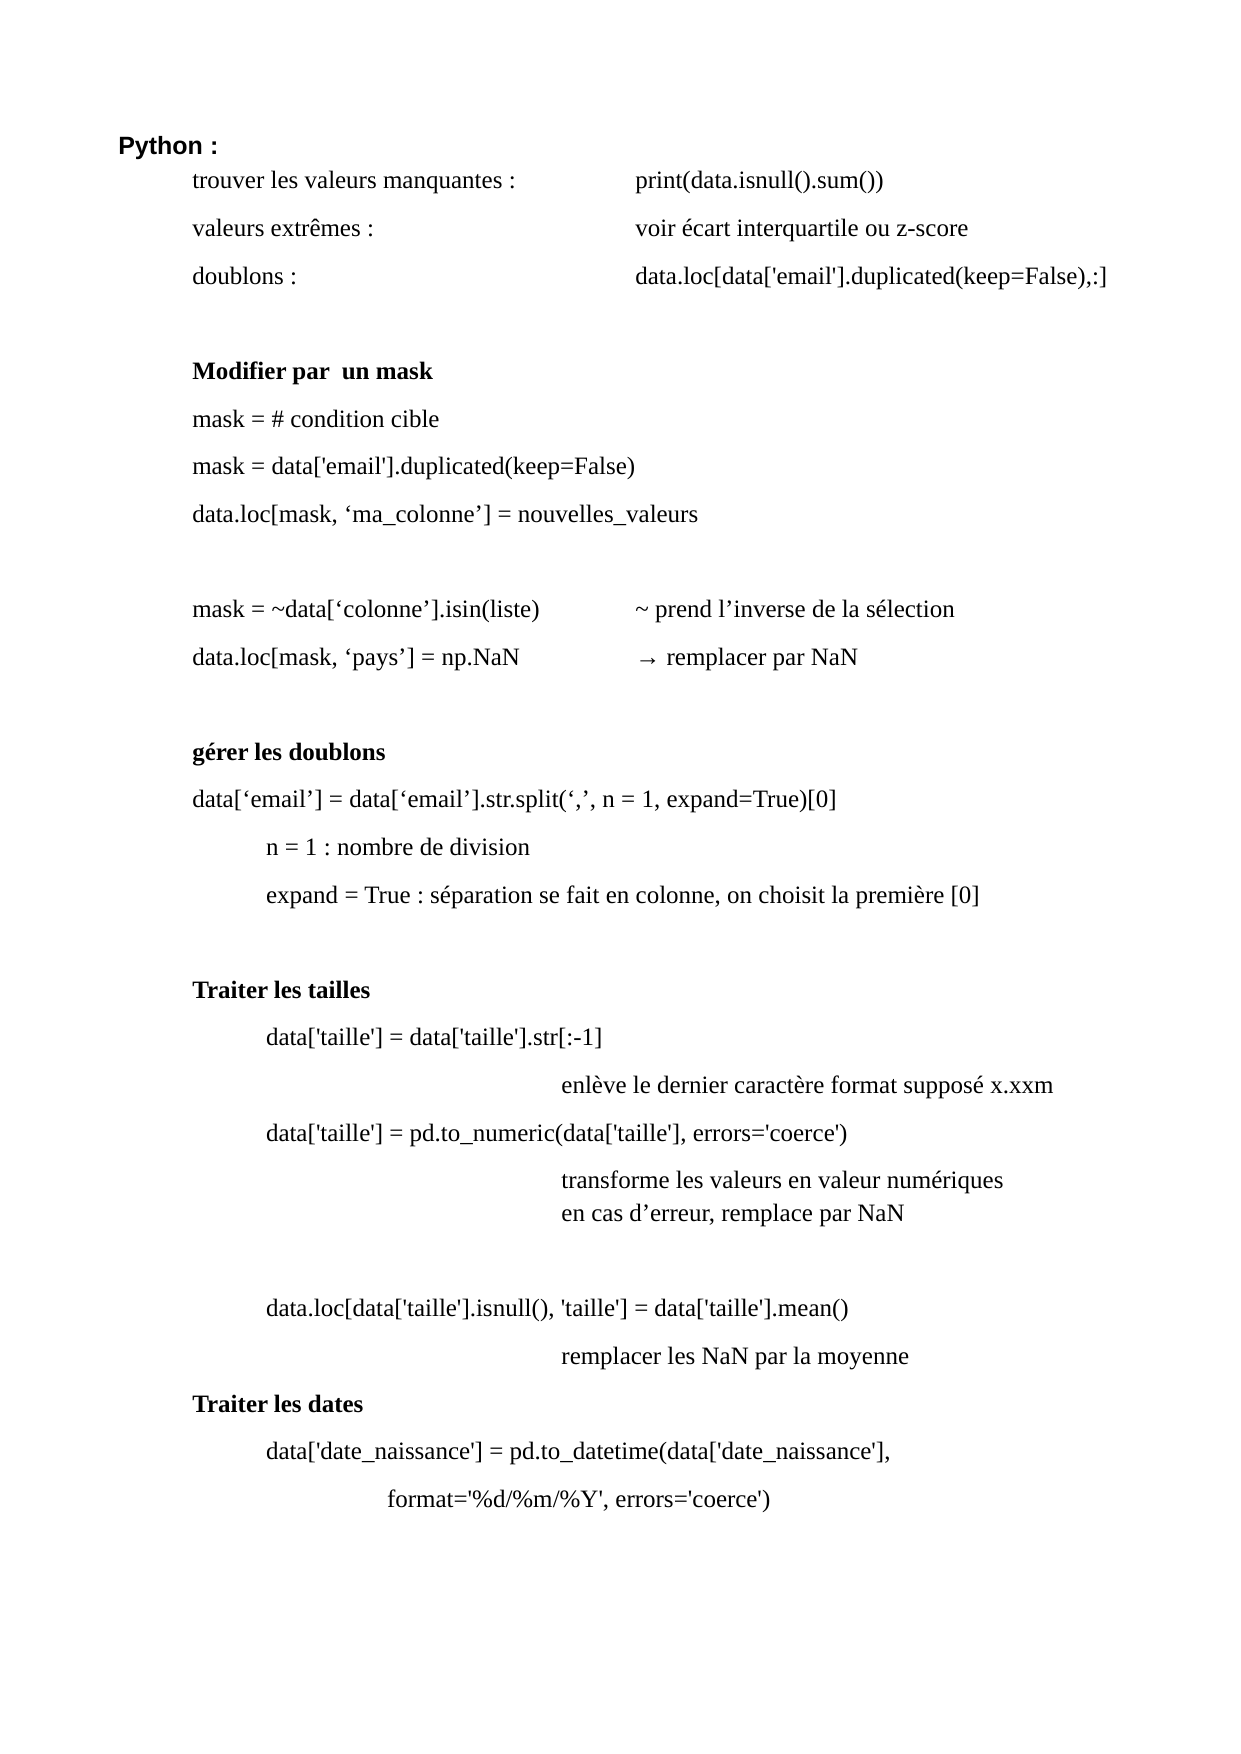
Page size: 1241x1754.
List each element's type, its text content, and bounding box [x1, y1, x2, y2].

text valeurs extrêmes : voir écart interquartile ou z-score [118, 213, 1122, 242]
text data['taille'] = data['taille'].str[:-1] [118, 1022, 1122, 1051]
text expand = True : séparation se fait en colonne, on choisit la première [0] [118, 880, 1122, 908]
text data.loc[mask, ‘ma_colonne’] = nouvelles_valeurs [118, 499, 1122, 528]
text format='%d/%m/%Y', errors='coerce') [118, 1484, 1122, 1513]
text data['date_naissance'] = pd.to_datetime(data['date_naissance'], [118, 1436, 1122, 1465]
text transforme les valeurs en valeur numériques en cas d’erreur, remplace par NaN [118, 1165, 1122, 1227]
text data[‘email’] = data[‘email’].str.split(‘,’, n = 1, expand=True)[0] [118, 784, 1122, 813]
text Modifier par un mask [118, 356, 1122, 385]
text mask = data['email'].duplicated(keep=False) [118, 451, 1122, 480]
text gérer les doublons [118, 737, 1122, 766]
text data.loc[data['taille'].isnull(), 'taille'] = data['taille'].mean() [118, 1293, 1122, 1322]
subtitle Python : [118, 131, 1122, 159]
text Traiter les tailles [118, 975, 1122, 1004]
text enlève le dernier caractère format supposé x.xxm [118, 1070, 1122, 1099]
text remplacer les NaN par la moyenne [118, 1341, 1122, 1370]
text doublons : data.loc[data['email'].duplicated(keep=False),:] [118, 261, 1122, 289]
text data.loc[mask, ‘pays’] = np.NaN → remplacer par NaN [118, 642, 1122, 670]
text n = 1 : nombre de division [118, 832, 1122, 861]
text trouver les valeurs manquantes : print(data.isnull().sum()) [118, 166, 1122, 194]
text data['taille'] = pd.to_numeric(data['taille'], errors='coerce') [118, 1118, 1122, 1146]
text mask = ~data[‘colonne’].isin(liste) ~ prend l’inverse de la sélection [118, 594, 1122, 623]
text Traiter les dates [118, 1389, 1122, 1417]
text mask = # condition cible [118, 404, 1122, 432]
